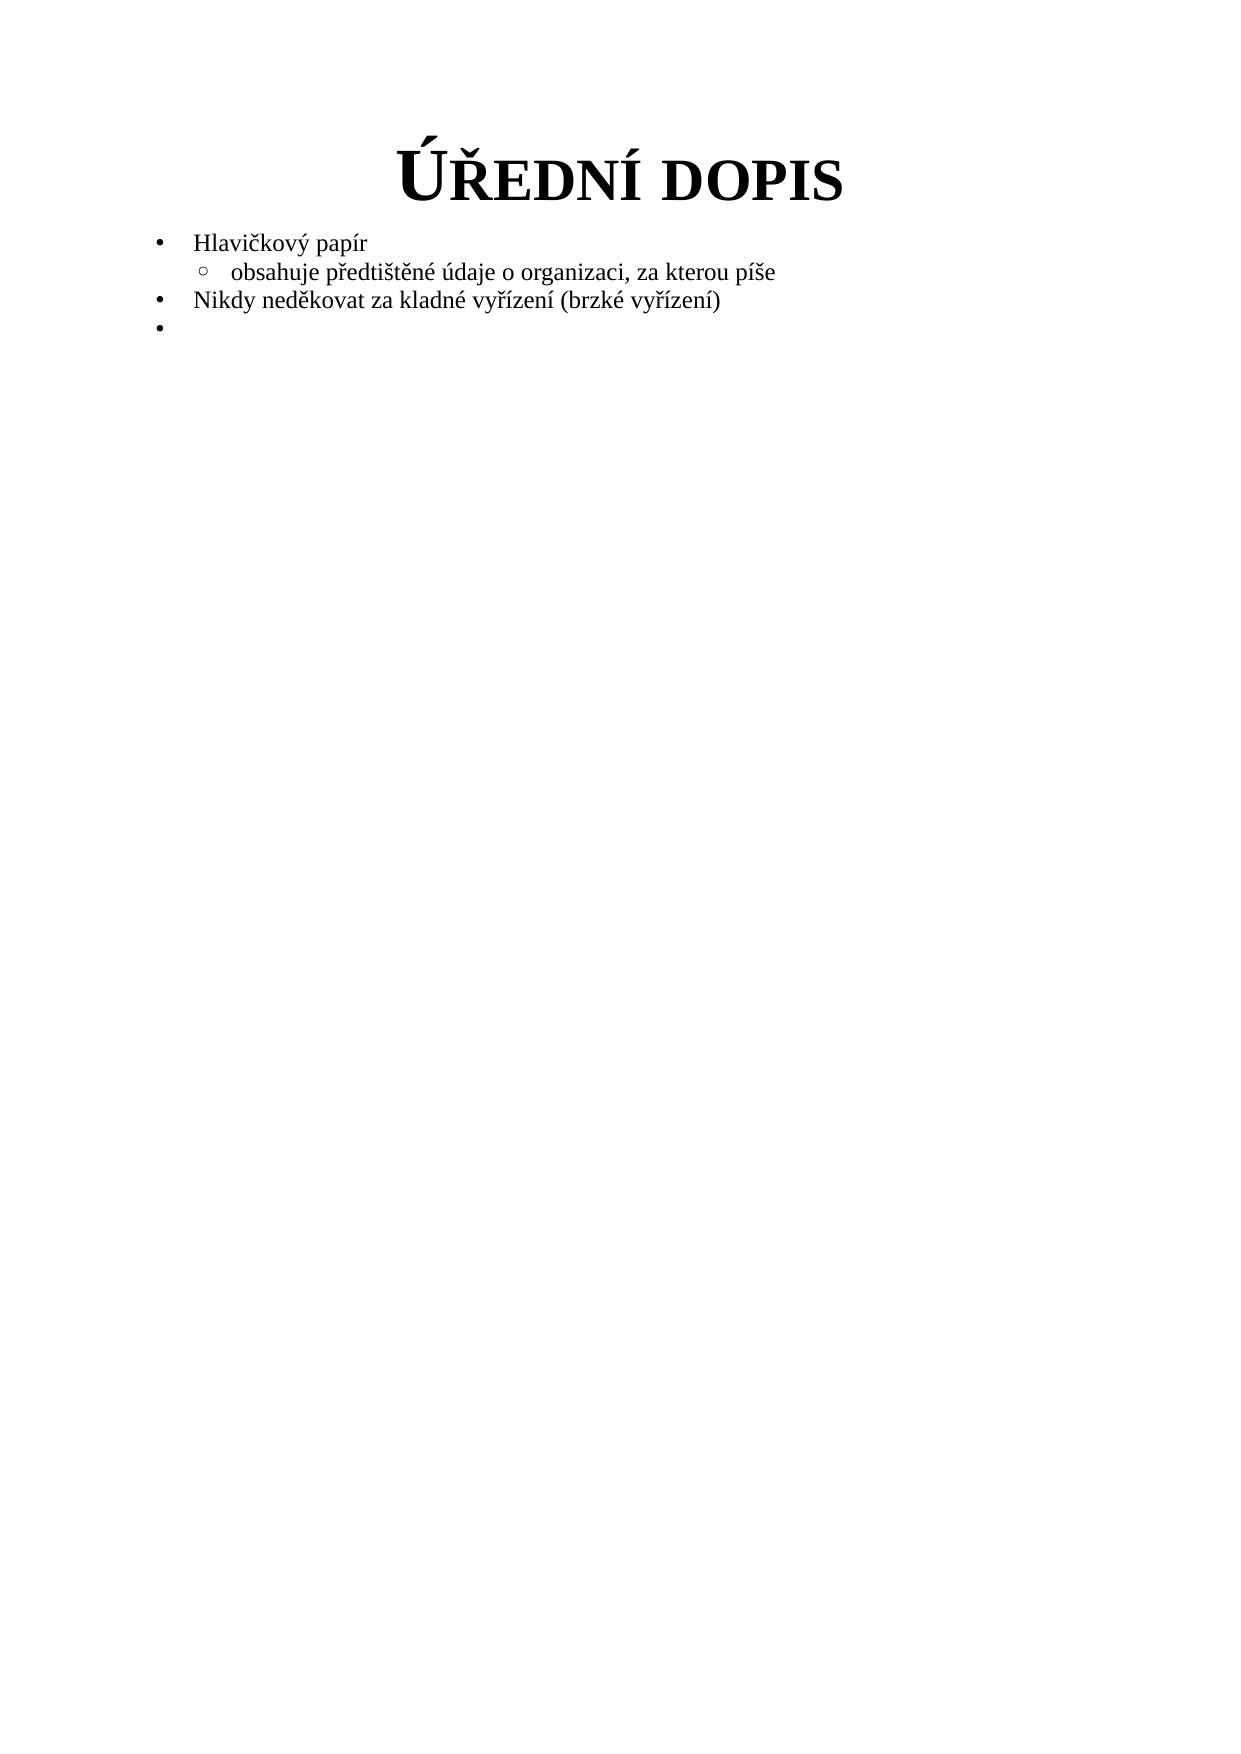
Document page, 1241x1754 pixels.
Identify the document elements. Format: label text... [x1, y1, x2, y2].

list Nikdy neděkovat za kladné vyřízení (brzké vyřízení) [156, 285, 1122, 314]
list Hlavičkový papír [156, 228, 1122, 257]
text Úřední dopis [118, 130, 1122, 216]
list obsahuje předtištěné údaje o organizaci, za kterou píše [193, 257, 1122, 285]
